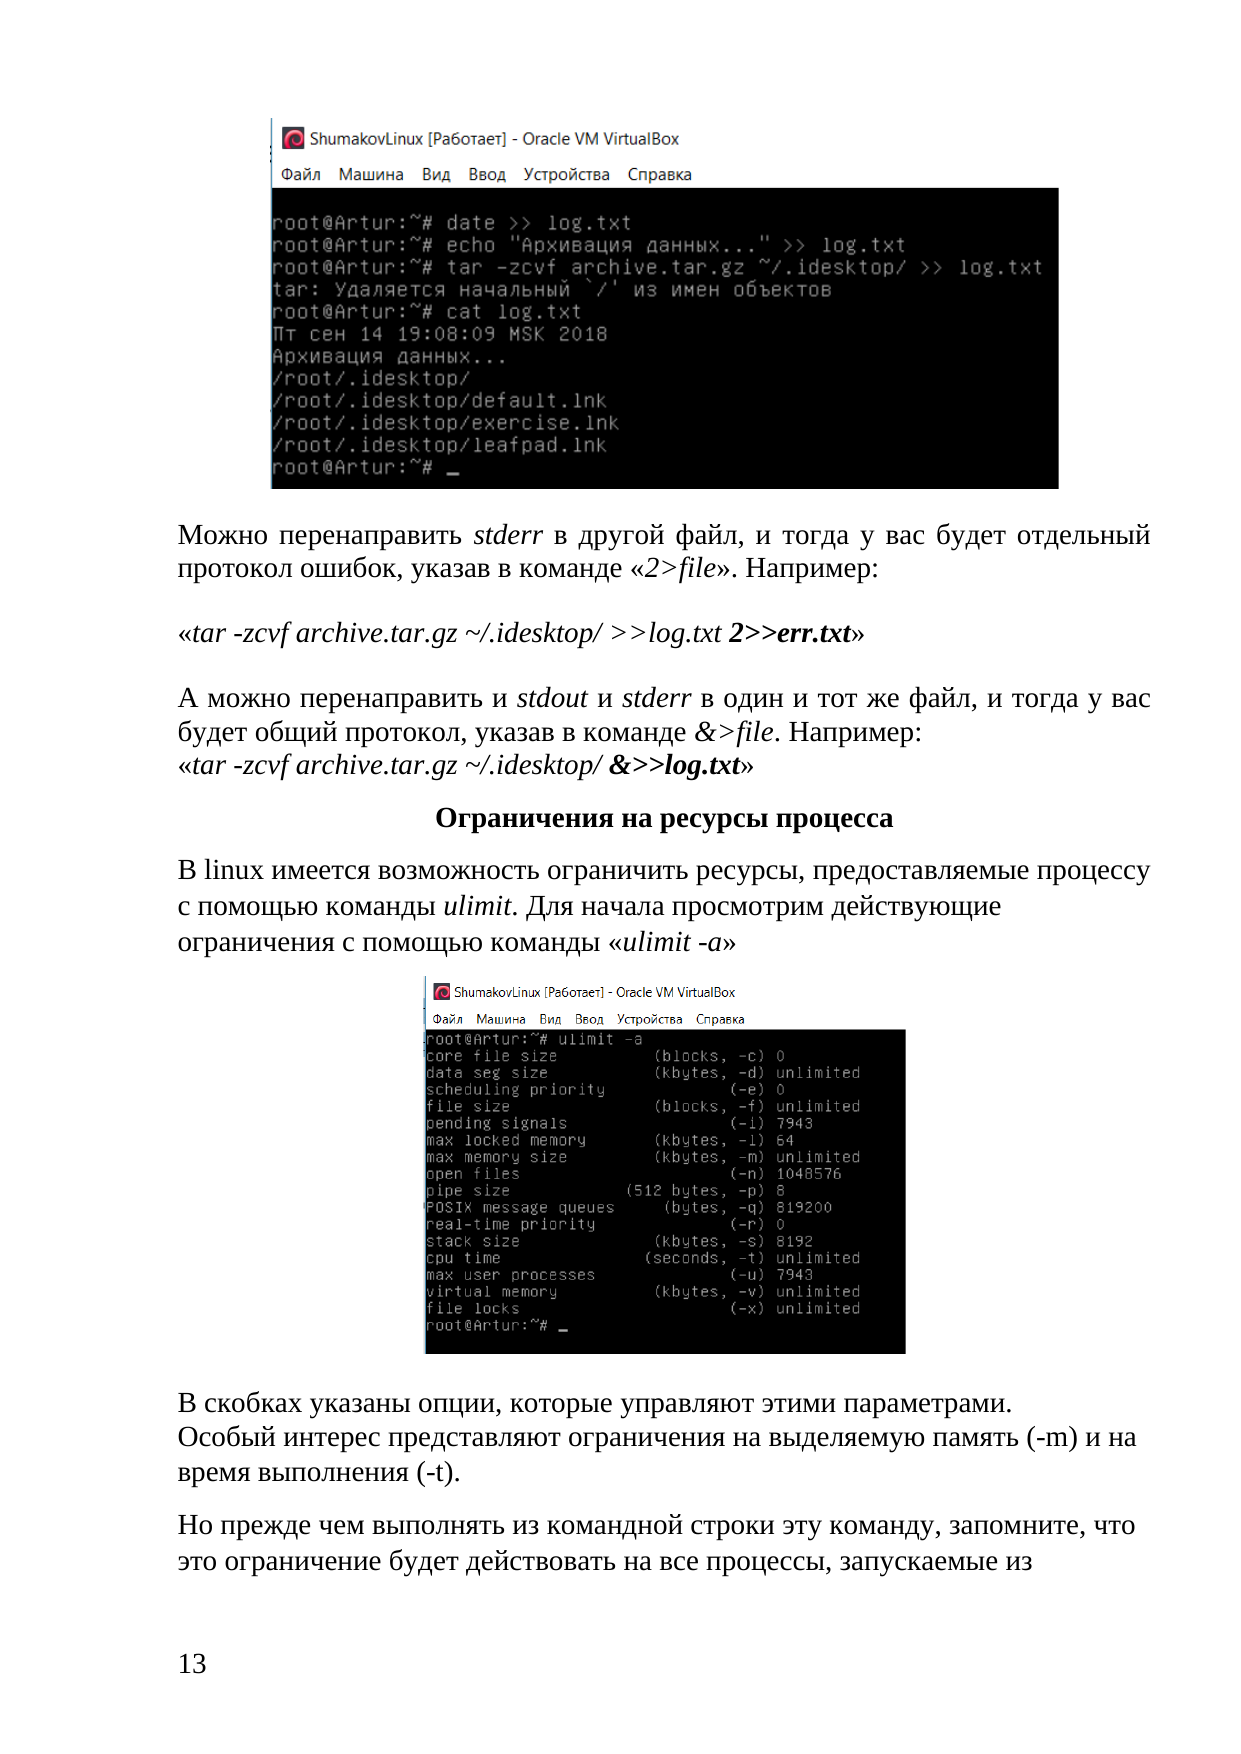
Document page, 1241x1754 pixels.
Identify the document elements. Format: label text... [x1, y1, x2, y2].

text Можно перенаправить stderr в другой файл, и тогда у вас будет отдельный протокол ошибок, указав в команде «2>file». Например: [177, 517, 1152, 584]
text Особый интерес представляют ограничения на выделяемую память (-m) и на время выполнения (-t). [177, 1419, 1152, 1488]
text «tar -zcvf archive.tar.gz ~/.idesktop/ &>>log.txt» [177, 747, 1152, 781]
picture [270, 118, 1059, 489]
picture [423, 976, 906, 1354]
text В скобках указаны опции, которые управляют этими параметрами. [177, 1385, 1152, 1419]
text А можно перенаправить и stdout и stderr в один и тот же файл, и тогда у вас будет общий протокол, указав в команде &>file. Например: [177, 680, 1152, 747]
text Ограничения на ресурсы процесса [177, 800, 1152, 833]
text «tar -zcvf archive.tar.gz ~/.idesktop/ >>log.txt 2>>err.txt» [177, 615, 1152, 649]
text В linux имеется возможность ограничить ресурсы, предоставляемые процессу с помощью команды ulimit. Для начала просмотрим действующие ограничения с помощью команды «ulimit -a» [177, 852, 1152, 958]
text Но прежде чем выполнять из командной строки эту команду, запомните, что это ограничение будет действовать на все процессы, запускаемые из [177, 1507, 1152, 1576]
